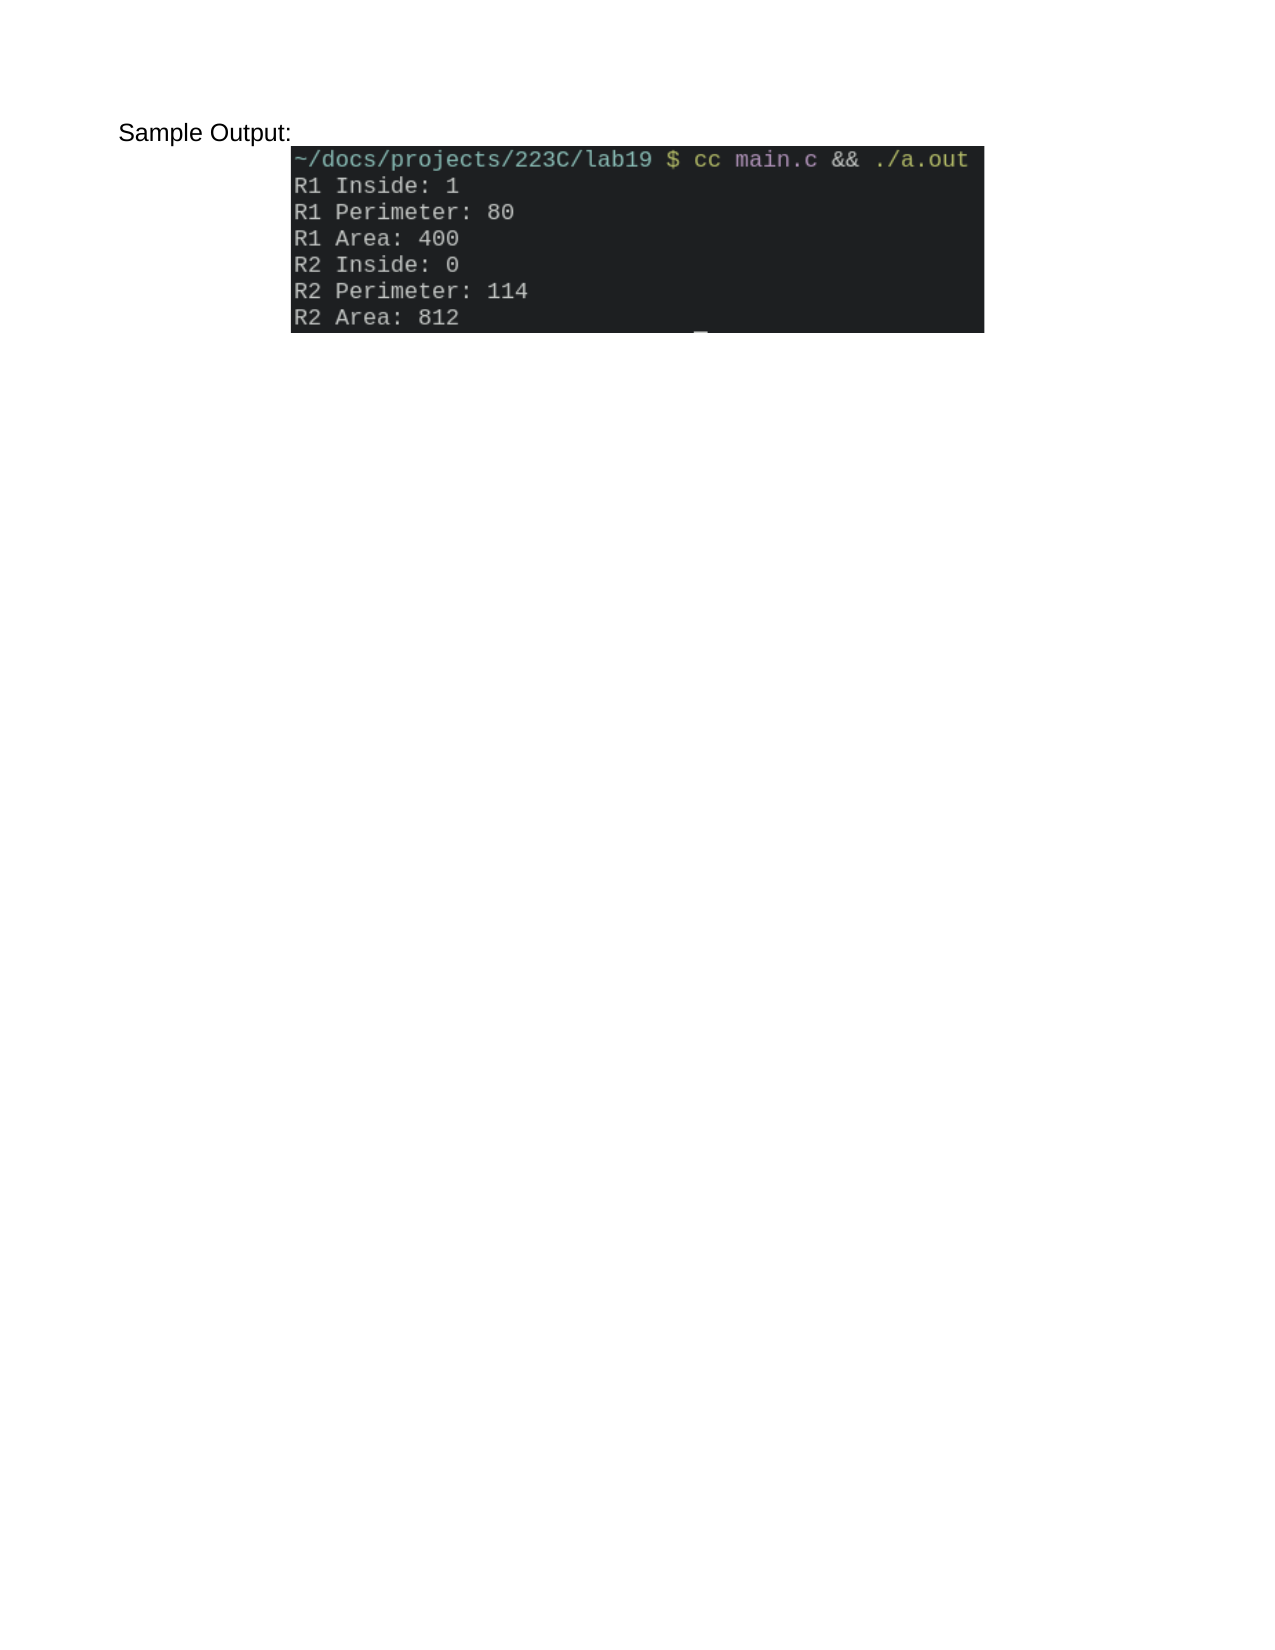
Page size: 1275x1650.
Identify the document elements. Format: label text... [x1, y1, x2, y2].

text Sample Output: [118, 118, 1157, 147]
picture [290, 146, 985, 333]
